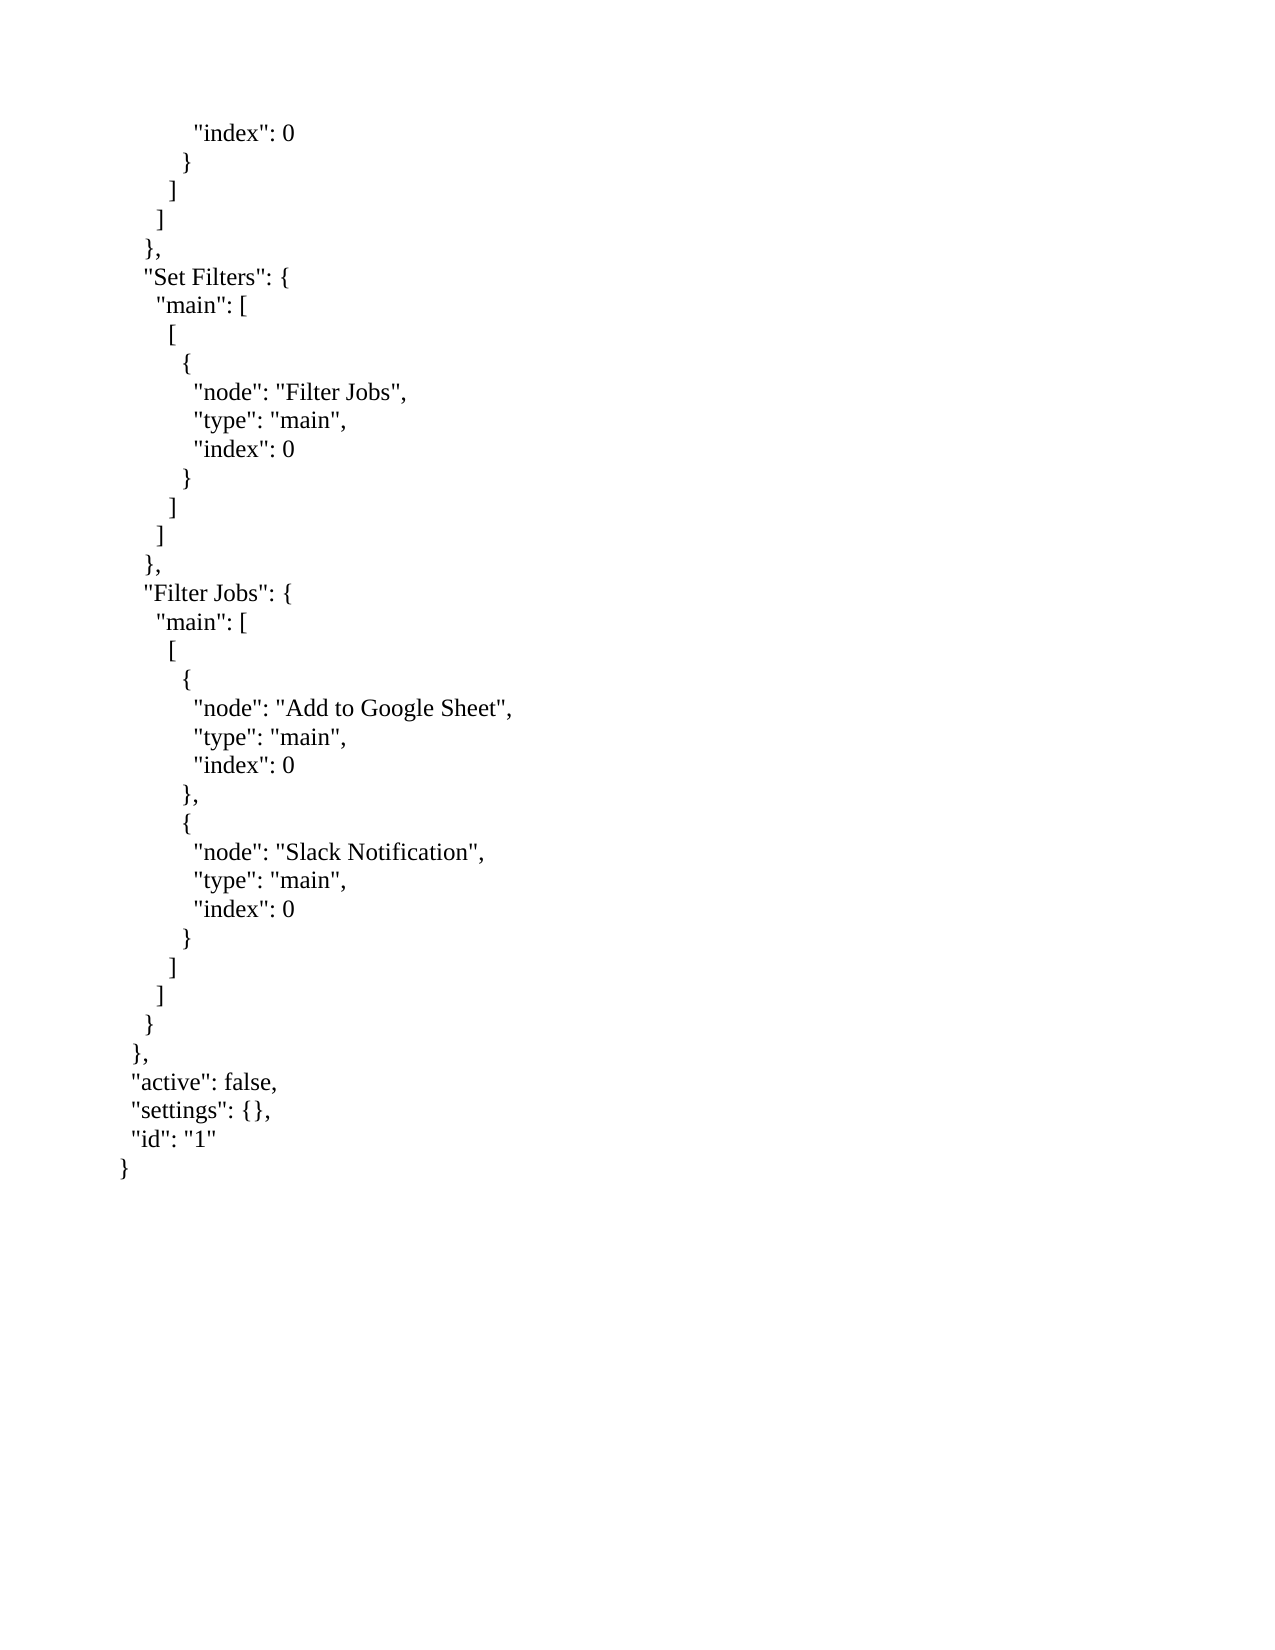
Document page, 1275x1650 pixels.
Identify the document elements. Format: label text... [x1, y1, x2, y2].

text "node": "Filter Jobs", [118, 377, 1157, 406]
text } [118, 463, 1157, 492]
text "Filter Jobs": { [118, 578, 1157, 607]
text ] [118, 492, 1157, 521]
text ] [118, 176, 1157, 204]
text "main": [ [118, 607, 1157, 636]
text ] [118, 952, 1157, 981]
text "id": "1" [118, 1124, 1157, 1153]
text ] [118, 204, 1157, 233]
text }, [118, 549, 1157, 578]
text "node": "Slack Notification", [118, 837, 1157, 866]
text "index": 0 [118, 751, 1157, 779]
text }, [118, 1038, 1157, 1067]
text { [118, 348, 1157, 377]
text } [118, 1009, 1157, 1038]
text "index": 0 [118, 894, 1157, 923]
text } [118, 147, 1157, 176]
text "main": [ [118, 291, 1157, 319]
text "type": "main", [118, 866, 1157, 894]
text "active": false, [118, 1067, 1157, 1096]
text "node": "Add to Google Sheet", [118, 693, 1157, 722]
text "index": 0 [118, 434, 1157, 463]
text }, [118, 779, 1157, 808]
text ] [118, 981, 1157, 1009]
text "settings": {}, [118, 1096, 1157, 1124]
text { [118, 808, 1157, 837]
text ] [118, 521, 1157, 549]
text { [118, 664, 1157, 693]
text "type": "main", [118, 722, 1157, 751]
text }, [118, 233, 1157, 262]
text [ [118, 636, 1157, 664]
text "index": 0 [118, 118, 1157, 147]
text } [118, 923, 1157, 952]
text "type": "main", [118, 406, 1157, 434]
text [ [118, 319, 1157, 348]
text "Set Filters": { [118, 262, 1157, 291]
text } [118, 1153, 1157, 1182]
